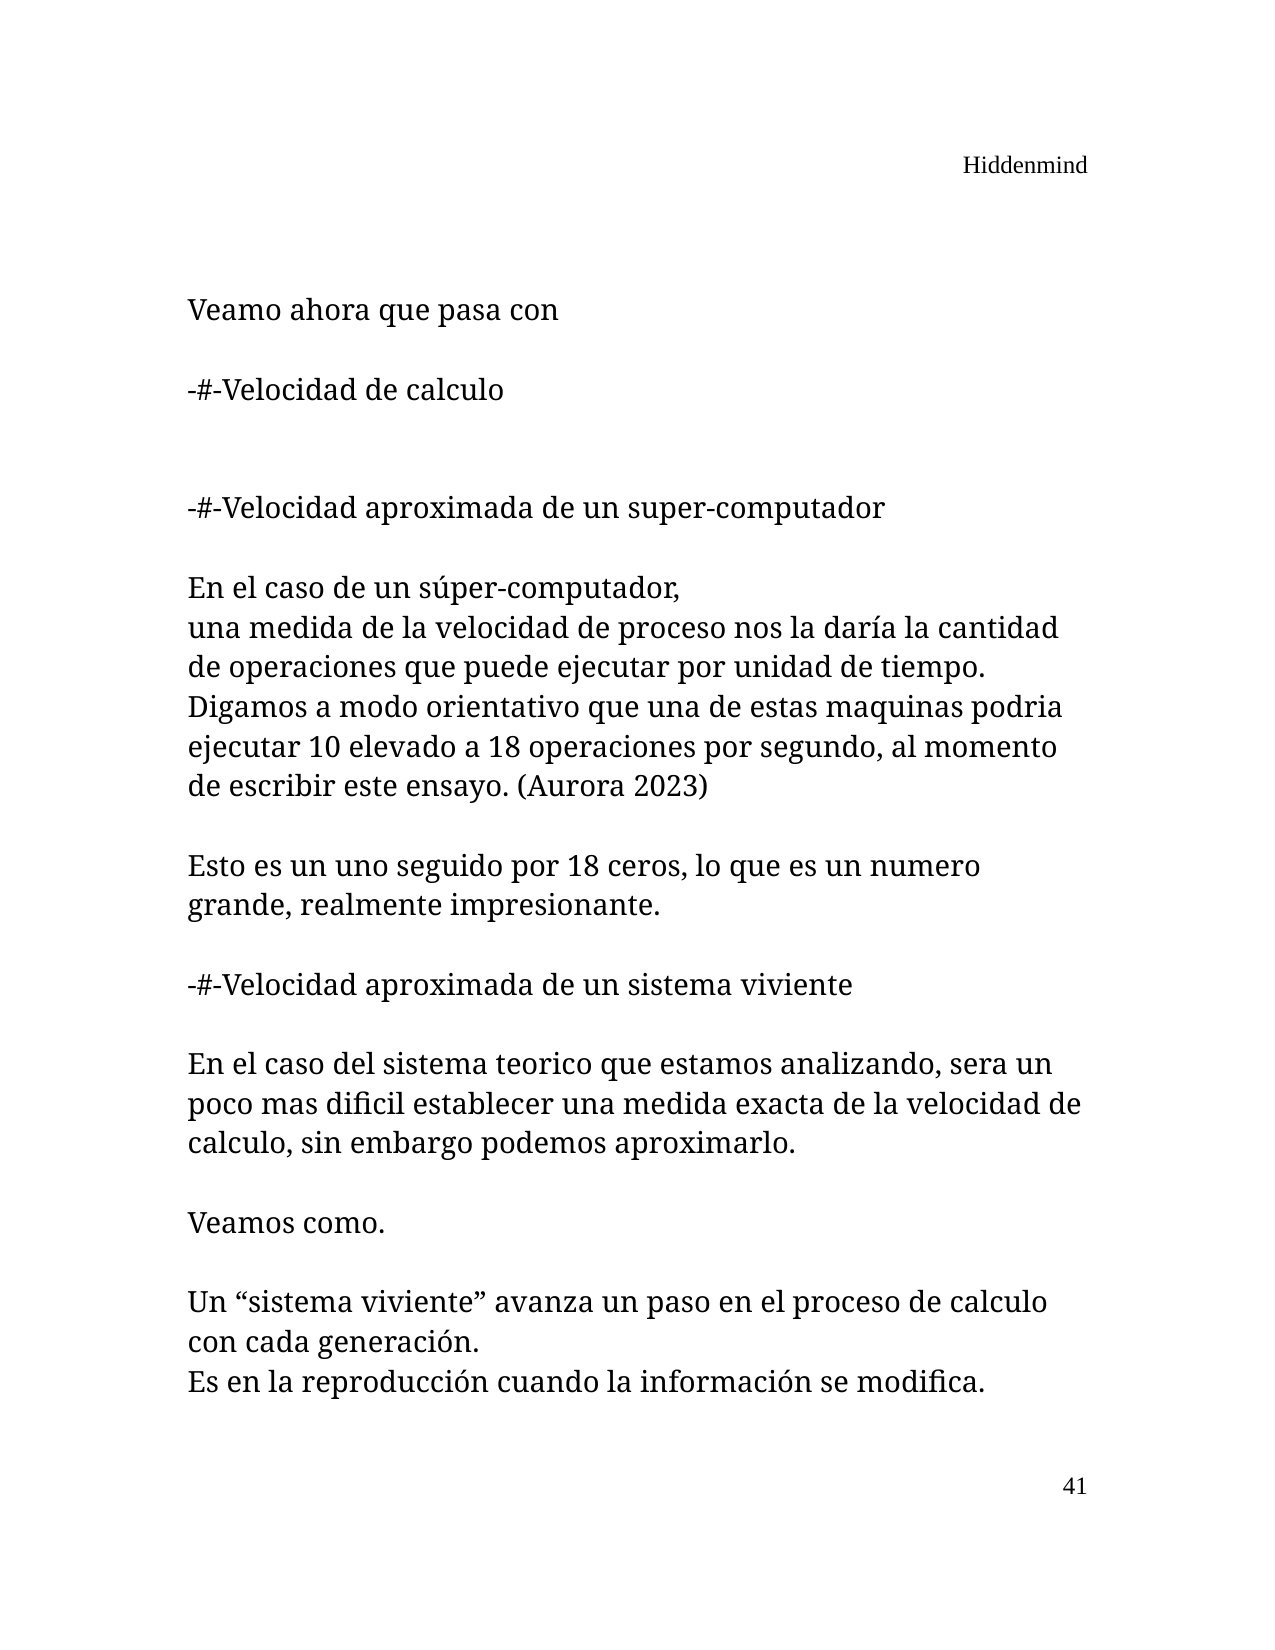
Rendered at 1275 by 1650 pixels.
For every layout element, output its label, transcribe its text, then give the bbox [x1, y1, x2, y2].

text -#-Velocidad aproximada de un super-computador [187, 488, 1087, 527]
text Un “sistema viviente” avanza un paso en el proceso de calculo con cada generación. [187, 1282, 1087, 1361]
text una medida de la velocidad de proceso nos la daría la cantidad de operaciones que puede ejecutar por unidad de tiempo. [187, 607, 1087, 686]
text Es en la reproducción cuando la información se modifica. [187, 1361, 1087, 1401]
text -#-Velocidad aproximada de un sistema viviente [187, 964, 1087, 1004]
text Digamos a modo orientativo que una de estas maquinas podria ejecutar 10 elevado a 18 operaciones por segundo, al momento de escribir este ensayo. (Aurora 2023) [187, 686, 1087, 805]
text Esto es un uno seguido por 18 ceros, lo que es un numero grande, realmente impresionante. [187, 845, 1087, 924]
text -#-Velocidad de calculo [187, 369, 1087, 408]
text En el caso de un súper-computador, [187, 567, 1087, 607]
text Veamos como. [187, 1202, 1087, 1242]
text En el caso del sistema teorico que estamos analizando, sera un poco mas dificil establecer una medida exacta de la velocidad de calculo, sin embargo podemos aproximarlo. [187, 1043, 1087, 1162]
text Veamo ahora que pasa con [187, 289, 1087, 329]
